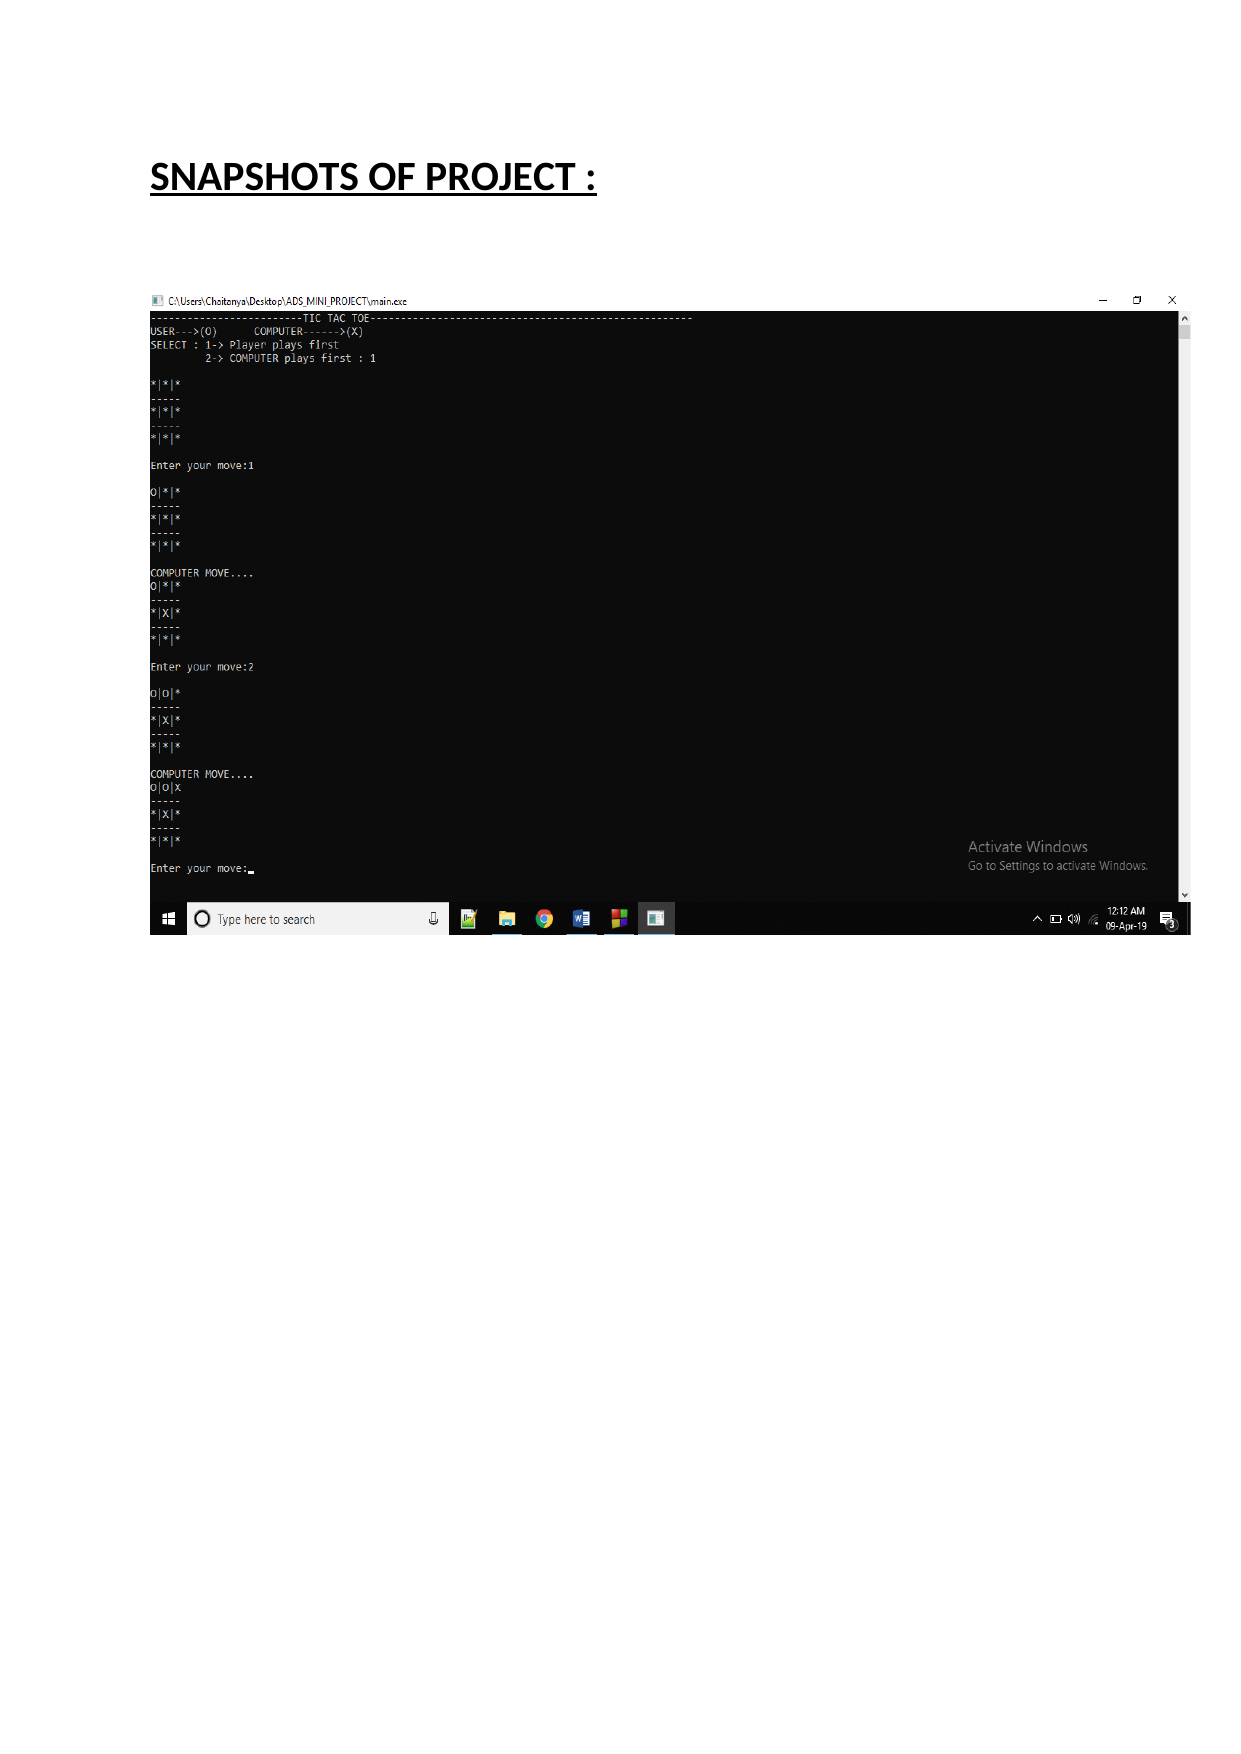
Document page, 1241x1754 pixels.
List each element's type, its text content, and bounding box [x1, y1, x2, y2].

text SNAPSHOTS OF PROJECT : [150, 150, 1090, 201]
